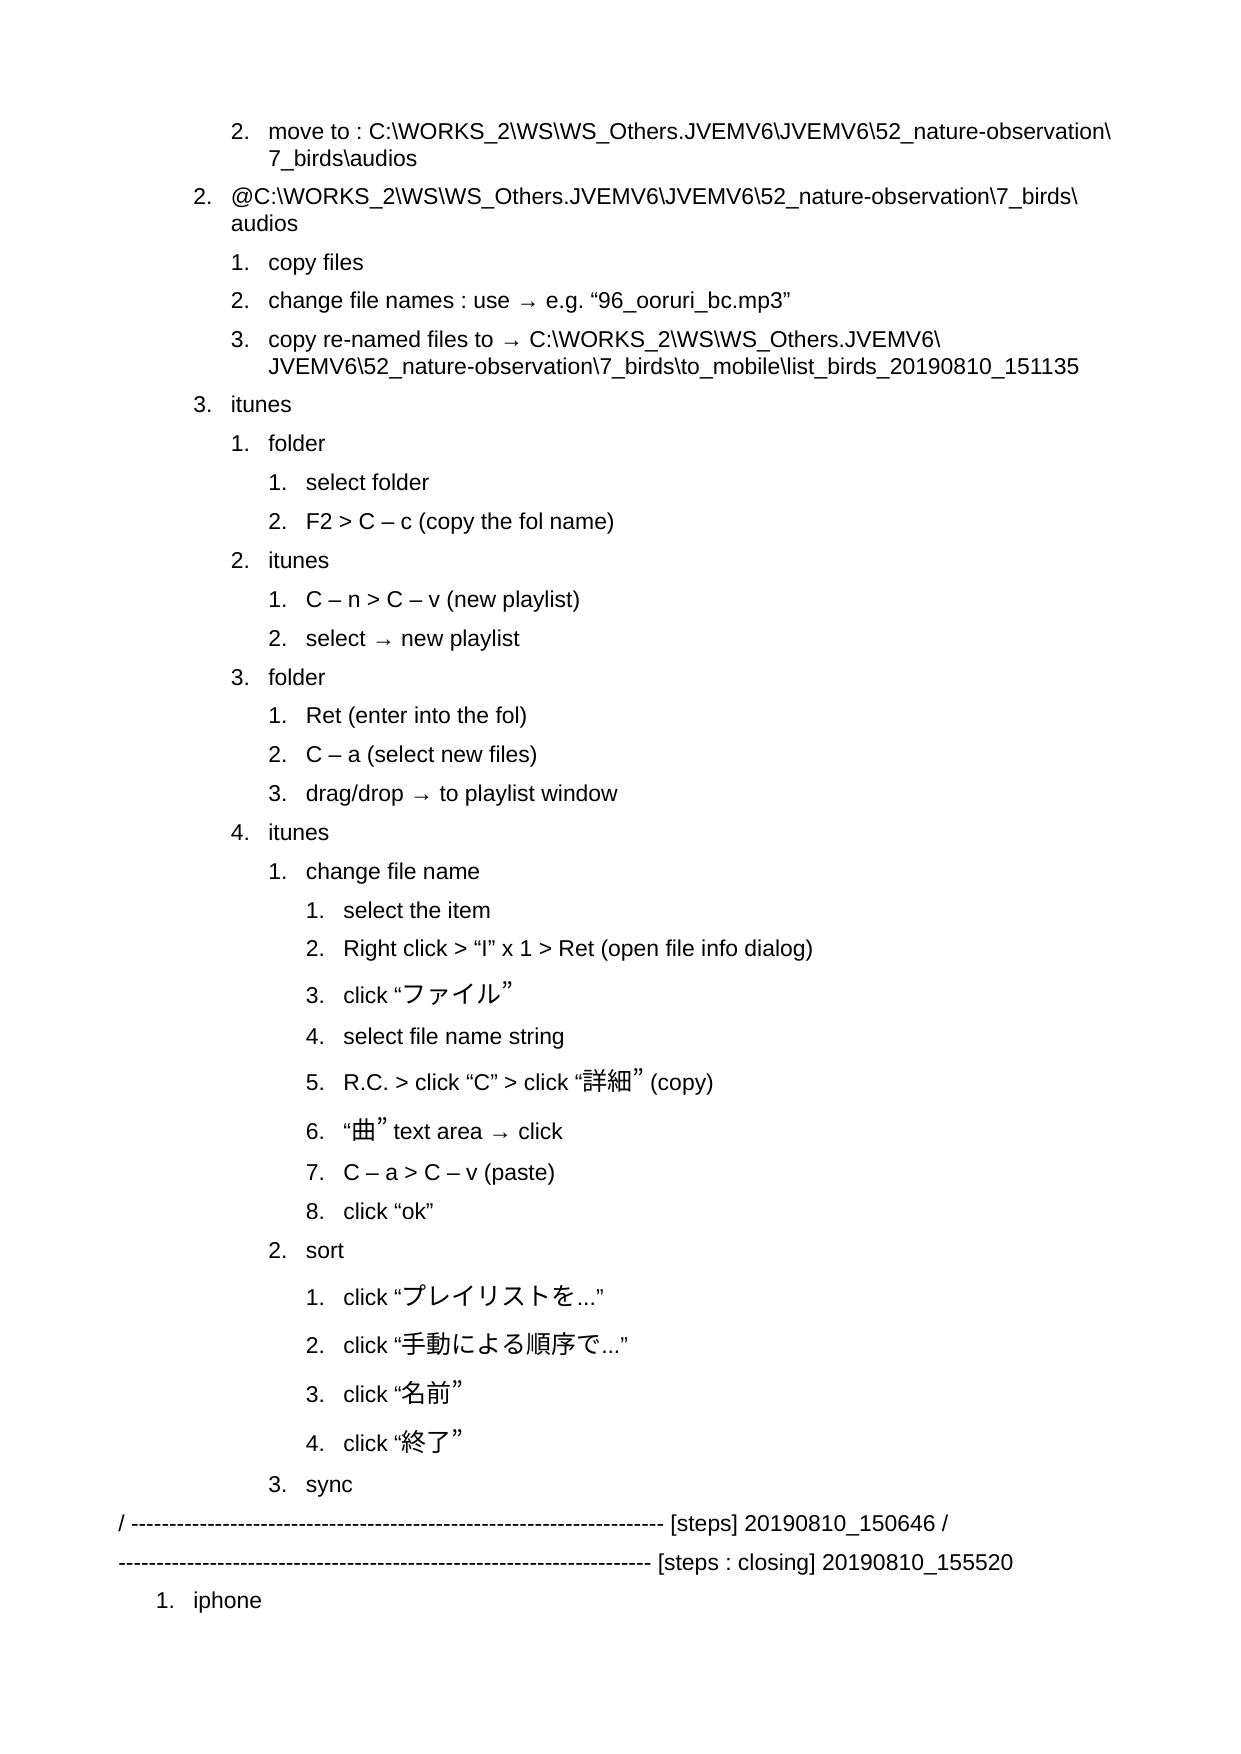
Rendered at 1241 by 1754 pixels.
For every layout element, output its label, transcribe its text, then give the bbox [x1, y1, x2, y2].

list itunes [193, 391, 1122, 418]
list “曲” text area → click [306, 1111, 1122, 1147]
list sync [268, 1471, 1122, 1497]
list C – a > C – v (paste) [306, 1159, 1122, 1186]
list copy files [231, 248, 1122, 275]
list move to : C:\WORKS_2\WS\WS_Others.JVEMV6\JVEMV6\52_nature-observation\7_birds\audios [231, 118, 1122, 171]
list copy re-named files to → C:\WORKS_2\WS\WS_Others.JVEMV6\JVEMV6\52_nature-observation\7_birds\to_mobile\list_birds_20190810_151135 [231, 326, 1122, 379]
list select folder [268, 469, 1122, 496]
list folder [231, 430, 1122, 457]
list click “ok” [306, 1198, 1122, 1224]
list C – n > C – v (new playlist) [268, 586, 1122, 612]
list Right click > “I” x 1 > Ret (open file info dialog) [306, 935, 1122, 962]
list drag/drop → to playlist window [268, 780, 1122, 806]
list Ret (enter into the fol) [268, 702, 1122, 729]
list @C:\WORKS_2\WS\WS_Others.JVEMV6\JVEMV6\52_nature-observation\7_birds\audios [193, 183, 1122, 236]
list itunes [231, 819, 1122, 845]
list F2 > C – c (copy the fol name) [268, 508, 1122, 534]
list change file names : use → e.g. “96_ooruri_bc.mp3” [231, 287, 1122, 314]
list folder [231, 663, 1122, 690]
list click “プレイリストを...” [306, 1276, 1122, 1312]
list change file name [268, 858, 1122, 884]
list select file name string [306, 1023, 1122, 1049]
list itunes [231, 547, 1122, 573]
list C – a (select new files) [268, 741, 1122, 767]
list click “名前” [306, 1373, 1122, 1410]
list select → new playlist [268, 624, 1122, 651]
list click “終了” [306, 1422, 1122, 1458]
list click “手動による順序で...” [306, 1325, 1122, 1361]
list sort [268, 1237, 1122, 1263]
text / ---------------------------------------------------------------------- [steps] 20190810_150646 / [118, 1510, 1122, 1536]
list iphone [156, 1587, 1122, 1614]
list select the item [306, 897, 1122, 923]
list click “ファイル” [306, 974, 1122, 1011]
list R.C. > click “C” > click “詳細” (copy) [306, 1062, 1122, 1098]
text ---------------------------------------------------------------------- [steps : closing] 20190810_155520 [118, 1549, 1122, 1575]
